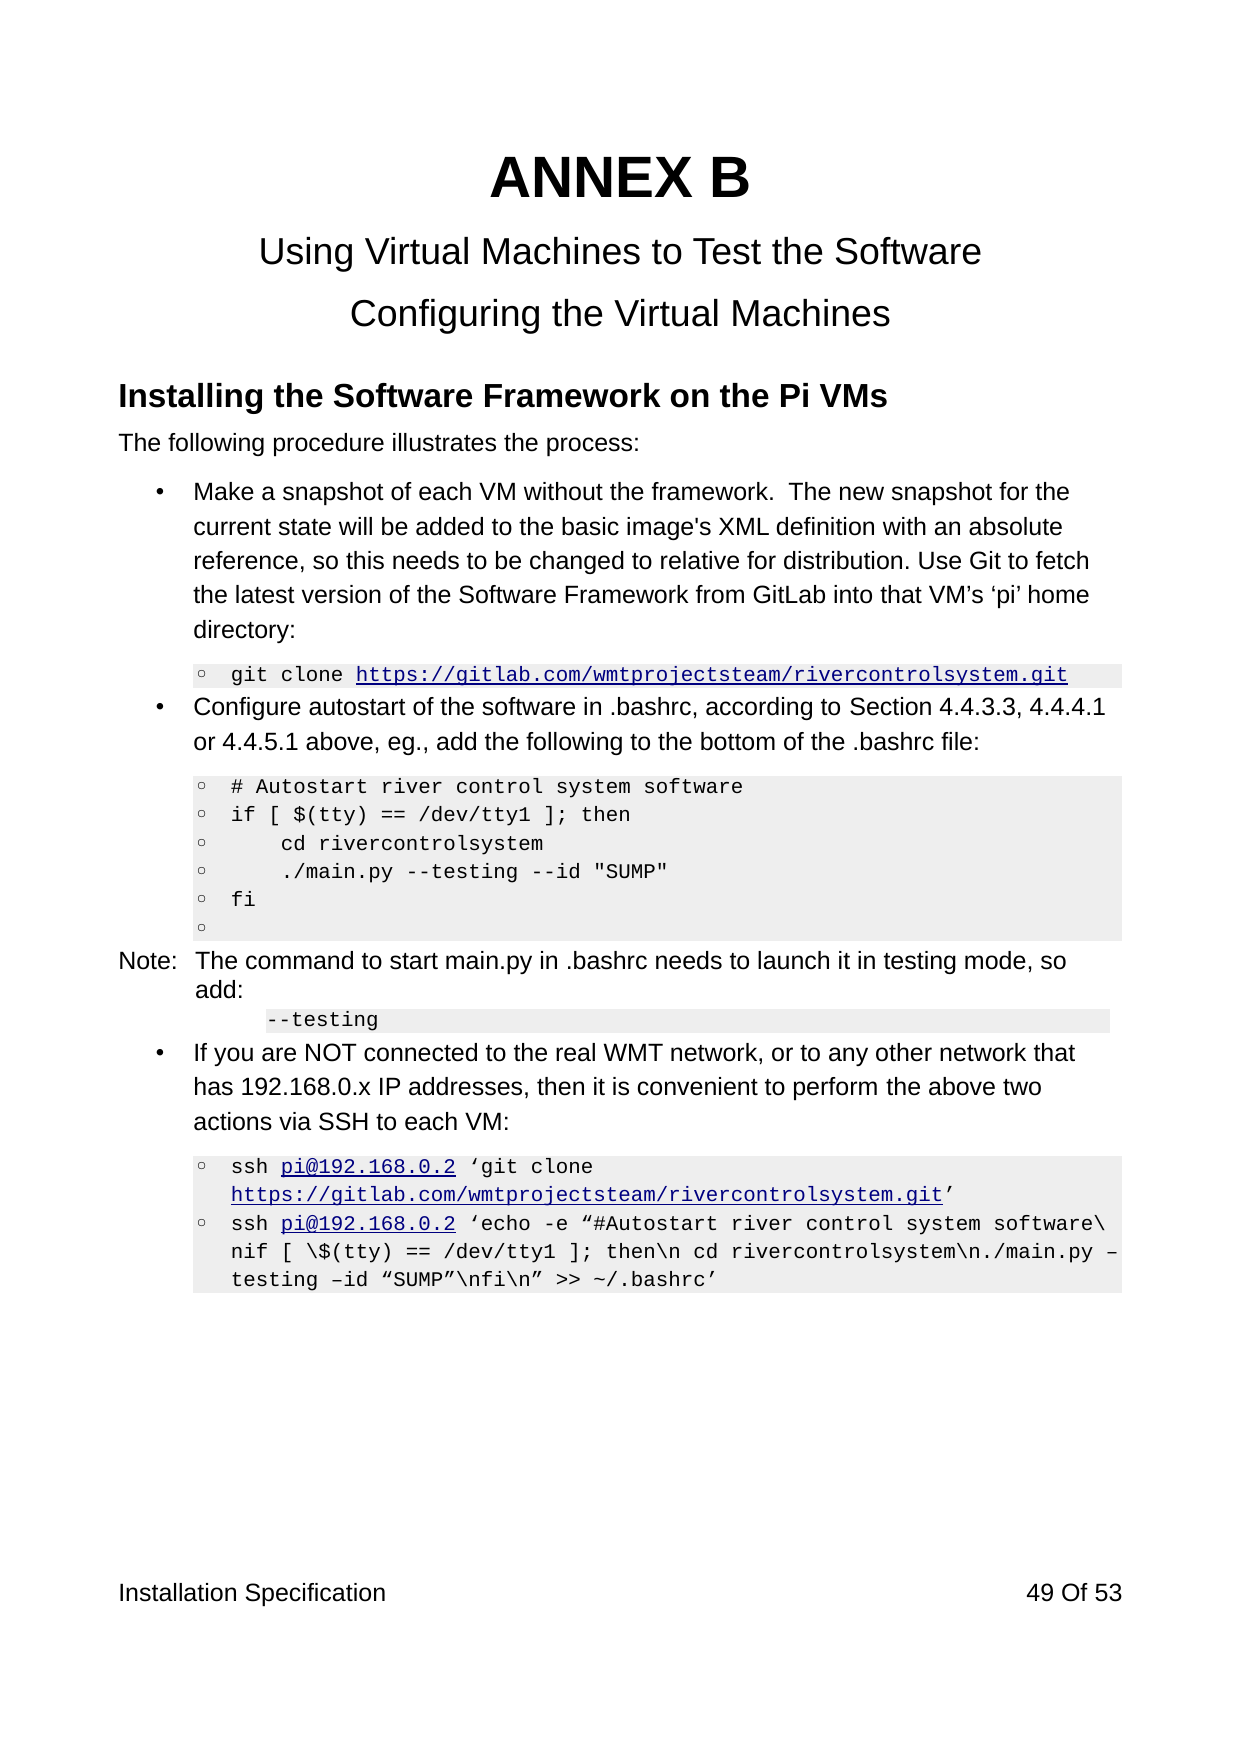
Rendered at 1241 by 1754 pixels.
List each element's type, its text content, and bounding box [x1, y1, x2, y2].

list ssh pi@192.168.0.2 ‘git clone https://gitlab.com/wmtprojectsteam/rivercontrolsystem.git’ [193, 1156, 1122, 1208]
subtitle Installing the Software Framework on the Pi VMs [118, 376, 1122, 414]
text --testing [266, 1009, 1110, 1033]
subtitle Configuring the Virtual Machines [118, 291, 1122, 334]
list # Autostart river control system software [193, 776, 1122, 800]
list if [ $(tty) == /dev/tty1 ]; then [193, 804, 1122, 828]
list Configure autostart of the software in .bashrc, according to Section 4.4.3.3, 4.4.4.1 or 4.4.5.1 above, eg., add the following to the bottom of the .bashrc file: [156, 692, 1122, 756]
list ssh pi@192.168.0.2 ‘echo -e “#Autostart river control system software\nif [ \$(tty) == /dev/tty1 ]; then\n cd rivercontrolsystem\n./main.py –testing –id “SUMP”\nfi\n” >> ~/.bashrc’ [193, 1213, 1122, 1293]
text The following procedure illustrates the process: [118, 428, 1122, 457]
list If you are NOT connected to the real WMT network, or to any other network that has 192.168.0.x IP addresses, then it is convenient to perform the above two actions via SSH to each VM: [156, 1038, 1122, 1136]
list fi [193, 889, 1122, 913]
text Note: The command to start main.py in .bashrc needs to launch it in testing mode, so add: [118, 946, 1122, 1003]
list Make a snapshot of each VM without the framework. The new snapshot for the current state will be added to the basic image's XML definition with an absolute reference, so this needs to be changed to relative for distribution. Use Git to fetch the latest version of the Software Framework from GitLab into that VM’s ‘pi’ home directory: [156, 477, 1122, 644]
subtitle Using Virtual Machines to Test the Software [118, 229, 1122, 272]
title ANNEX B [118, 143, 1122, 210]
list ./main.py --testing --id "SUMP" [193, 861, 1122, 885]
list cd rivercontrolsystem [193, 833, 1122, 856]
list git clone https://gitlab.com/wmtprojectsteam/rivercontrolsystem.git [193, 664, 1122, 688]
